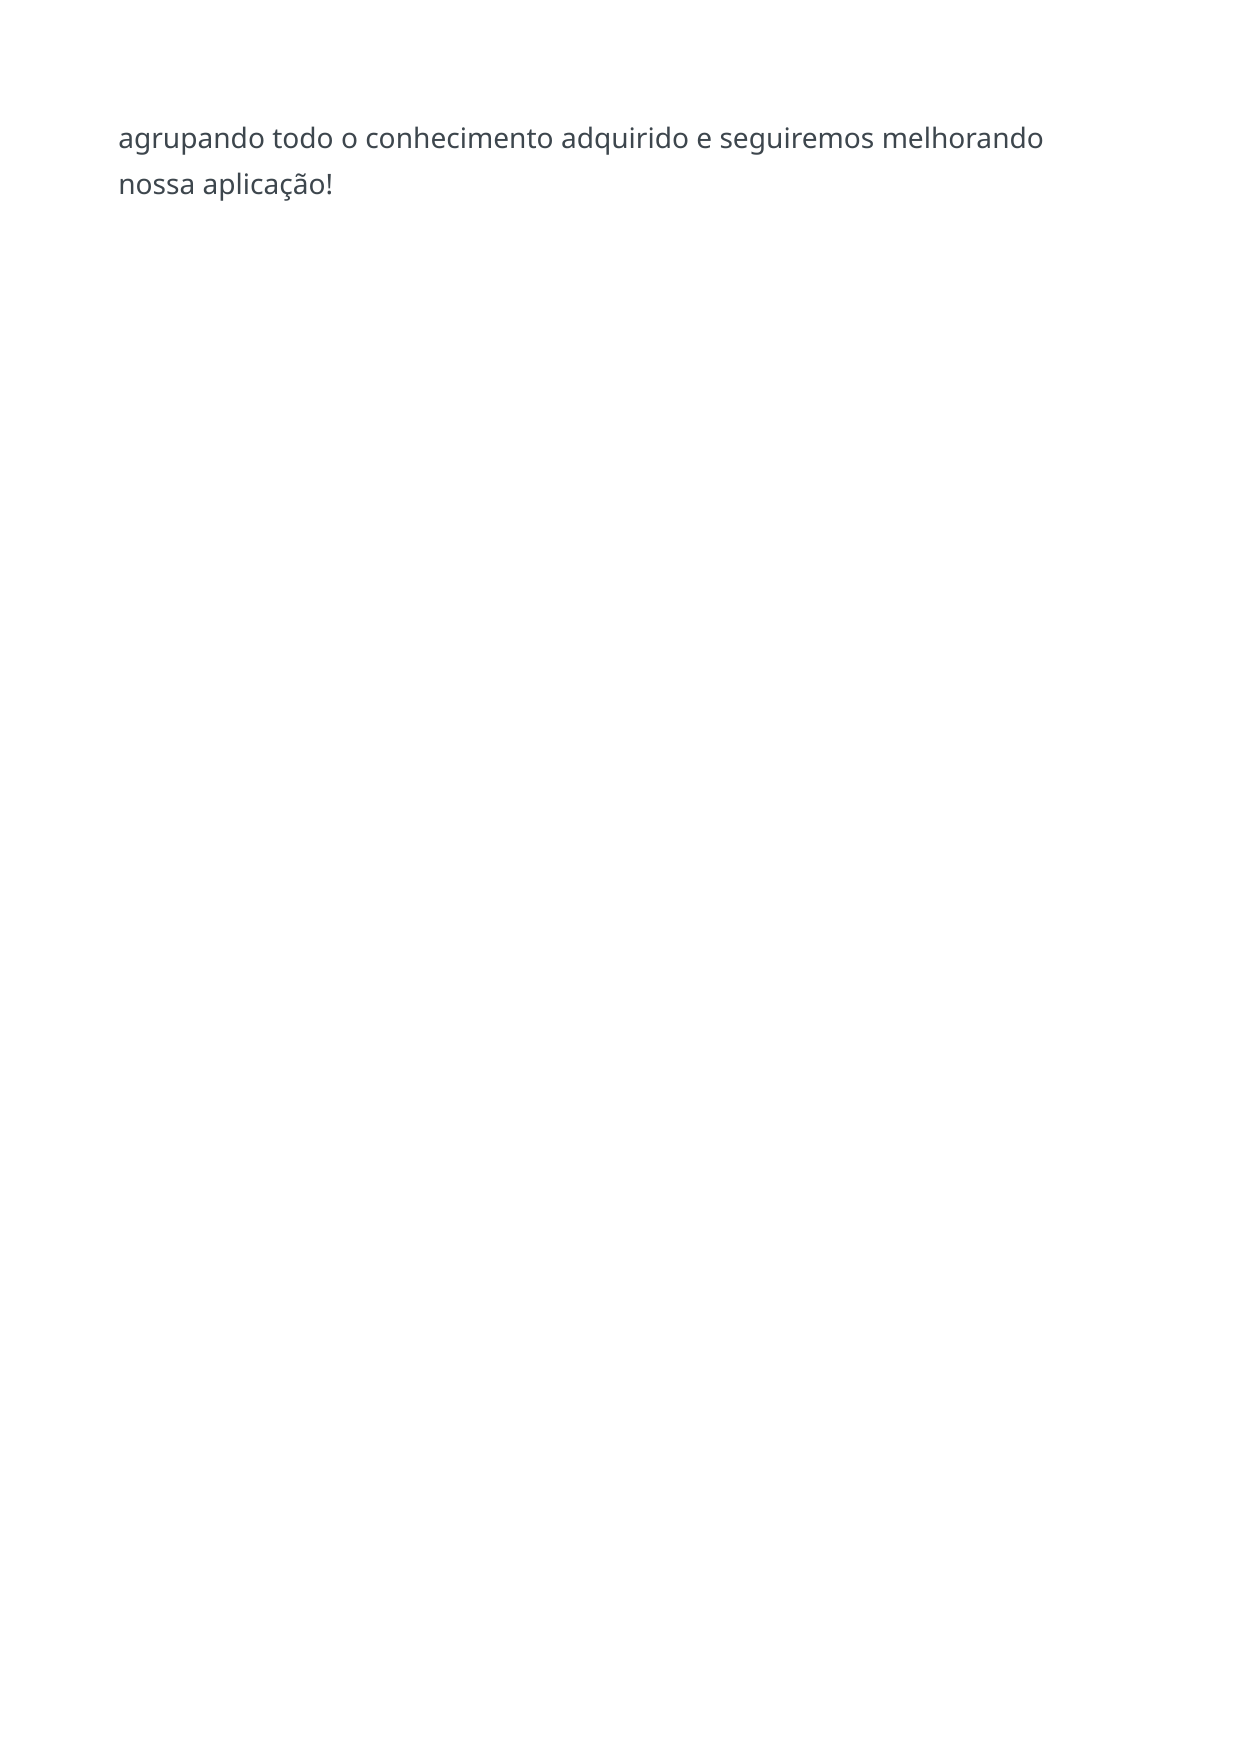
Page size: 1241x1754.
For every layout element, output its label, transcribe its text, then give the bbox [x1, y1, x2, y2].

text agrupando todo o conhecimento adquirido e seguiremos melhorando nossa aplicação! [118, 118, 1122, 202]
